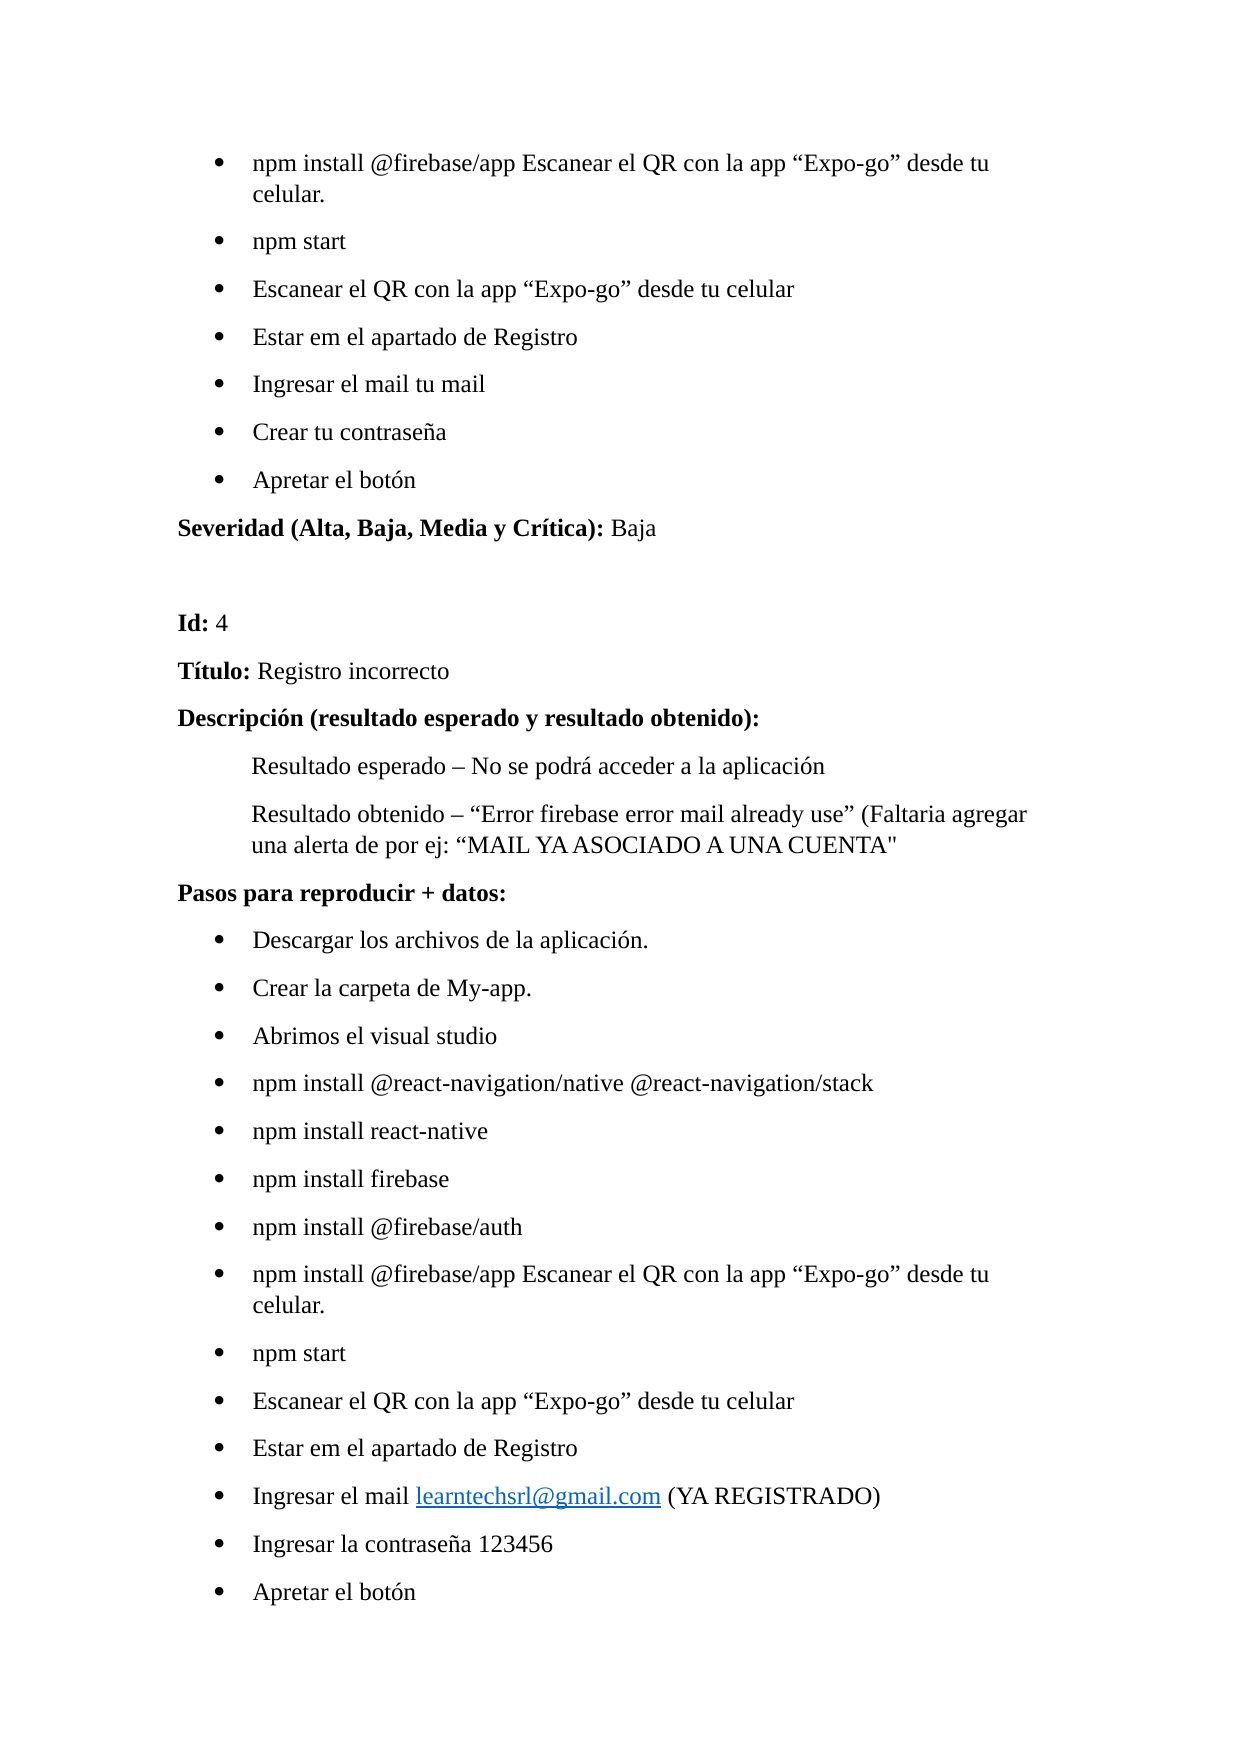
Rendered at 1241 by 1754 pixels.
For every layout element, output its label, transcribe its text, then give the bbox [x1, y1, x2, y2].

list Estar em el apartado de Registro [215, 1433, 1063, 1462]
list Ingresar el mail tu mail [215, 369, 1063, 398]
list npm start [215, 226, 1063, 255]
text Título: Registro incorrecto [177, 656, 1063, 684]
list npm install @firebase/auth [215, 1212, 1063, 1240]
list Descargar los archivos de la aplicación. [215, 925, 1063, 954]
text Pasos para reproducir + datos: [177, 878, 1063, 906]
list Abrimos el visual studio [215, 1021, 1063, 1049]
list Crear tu contraseña [215, 417, 1063, 446]
text Descripción (resultado esperado y resultado obtenido): [177, 703, 1063, 732]
list Apretar el botón [215, 1577, 1063, 1605]
list npm install @react-navigation/native @react-navigation/stack [215, 1068, 1063, 1097]
list Estar em el apartado de Registro [215, 322, 1063, 351]
text Severidad (Alta, Baja, Media y Crítica): Baja [177, 513, 1063, 541]
list Ingresar la contraseña 123456 [215, 1529, 1063, 1558]
list npm install firebase [215, 1164, 1063, 1193]
list Ingresar el mail learntechsrl@gmail.com (YA REGISTRADO) [215, 1481, 1063, 1510]
text Resultado obtenido – “Error firebase error mail already use” (Faltaria agregar una alerta de por ej: “MAIL YA ASOCIADO A UNA CUENTA" [251, 799, 1063, 859]
list npm install @firebase/app Escanear el QR con la app “Expo-go” desde tu celular. [215, 1259, 1063, 1319]
text Resultado esperado – No se podrá acceder a la aplicación [177, 751, 1063, 780]
list Crear la carpeta de My-app. [215, 973, 1063, 1002]
list Escanear el QR con la app “Expo-go” desde tu celular [215, 1386, 1063, 1414]
list npm start [215, 1338, 1063, 1367]
text Id: 4 [177, 608, 1063, 637]
list npm install @firebase/app Escanear el QR con la app “Expo-go” desde tu celular. [215, 148, 1063, 207]
list Escanear el QR con la app “Expo-go” desde tu celular [215, 274, 1063, 303]
list Apretar el botón [215, 465, 1063, 494]
list npm install react-native [215, 1116, 1063, 1145]
